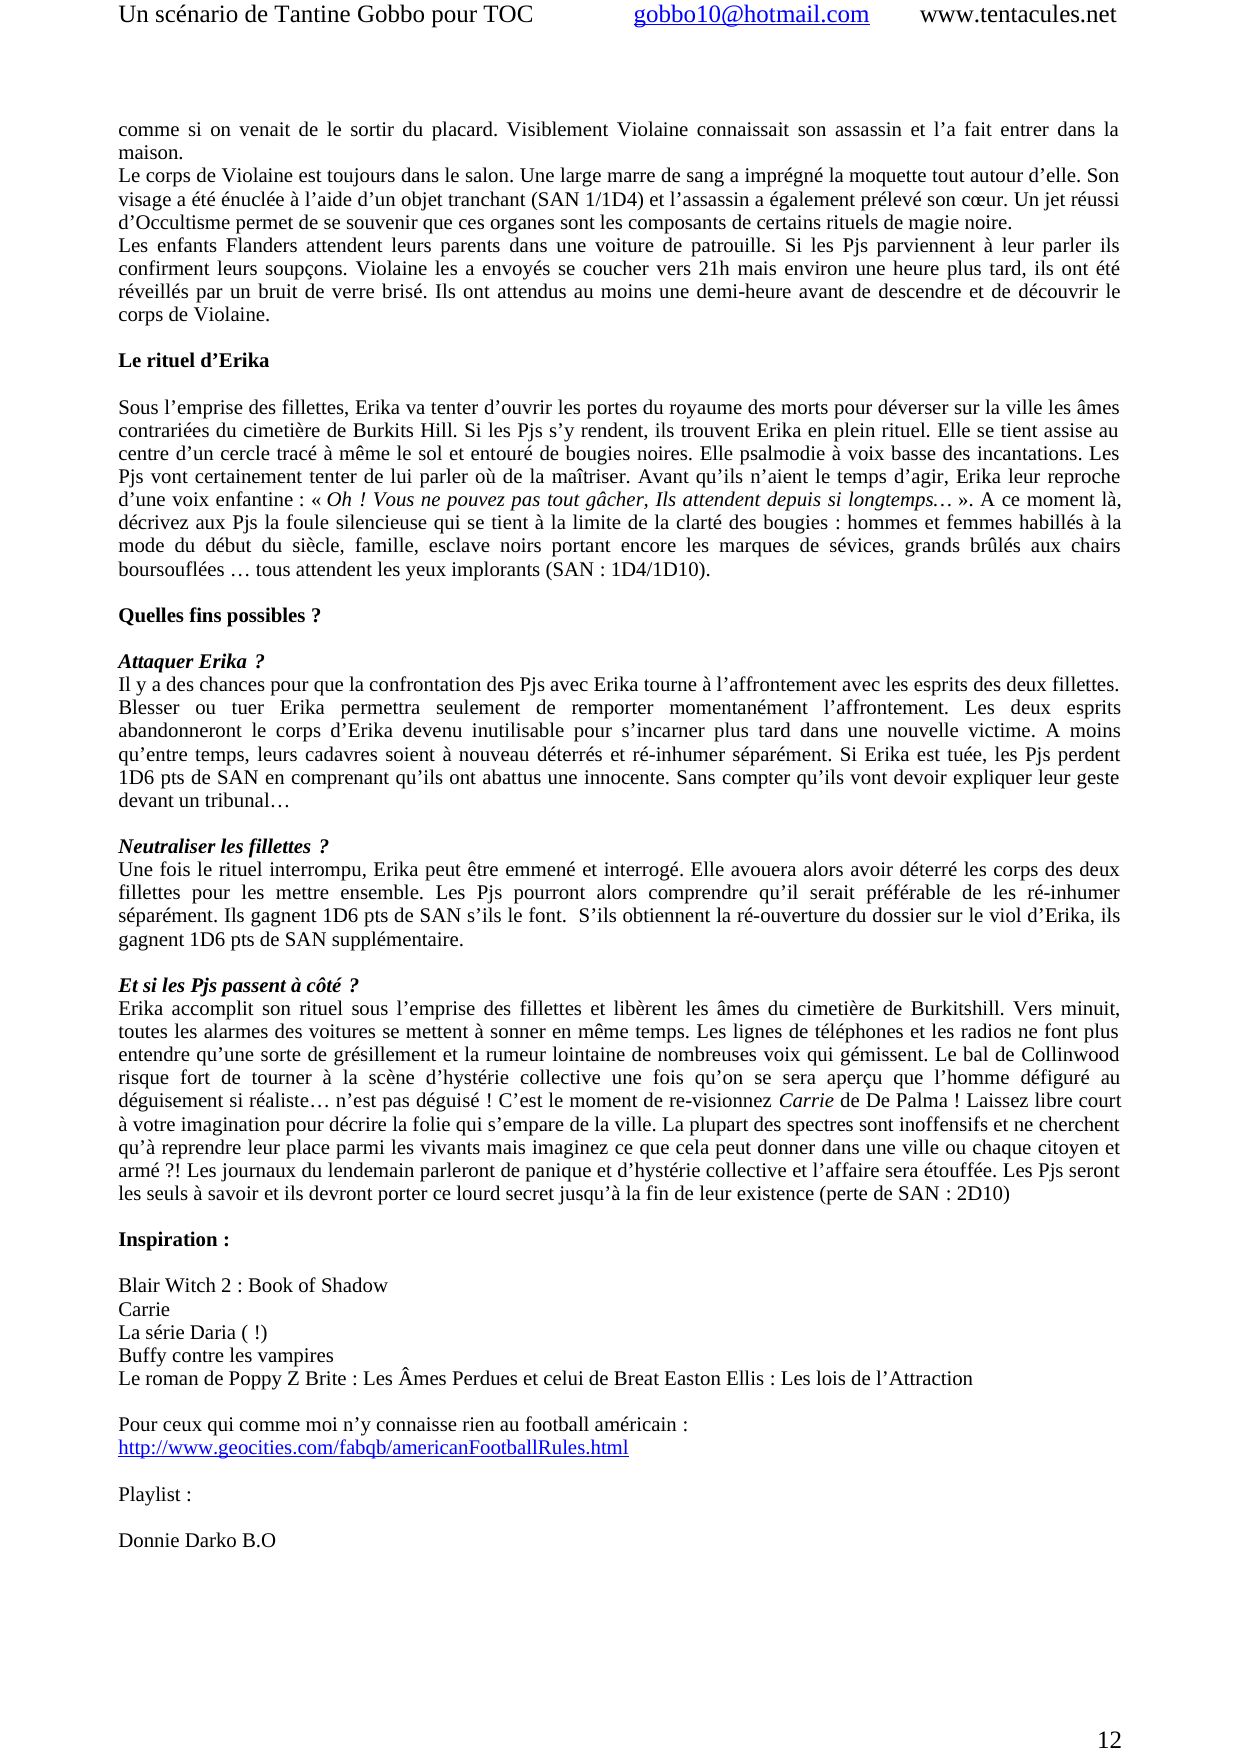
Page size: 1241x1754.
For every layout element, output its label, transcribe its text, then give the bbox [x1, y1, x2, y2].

text Le corps de Violaine est toujours dans le salon. Une large marre de sang a imprégné la moquette tout autour d’elle. Son visage a été énuclée à l’aide d’un objet tranchant (SAN 1/1D4) et l’assassin a également prélevé son cœur. Un jet réussi d’Occultisme permet de se souvenir que ces organes sont les composants de certains rituels de magie noire. [118, 164, 1122, 234]
text Quelles fins possibles ? [118, 604, 1122, 627]
text Buffy contre les vampires [118, 1344, 1122, 1367]
subtitle Et si les Pjs passent à côté ? [118, 974, 1122, 997]
text Une fois le rituel interrompu, Erika peut être emmené et interrogé. Elle avouera alors avoir déterré les corps des deux fillettes pour les mettre ensemble. Les Pjs pourront alors comprendre qu’il serait préférable de les ré-inhumer séparément. Ils gagnent 1D6 pts de SAN s’ils le font. S’ils obtiennent la ré-ouverture du dossier sur le viol d’Erika, ils gagnent 1D6 pts de SAN supplémentaire. [118, 858, 1122, 951]
text Neutraliser les fillettes ? [118, 835, 1122, 858]
subtitle Attaquer Erika ? [118, 650, 1122, 673]
text Inspiration : [118, 1228, 1122, 1251]
text Donnie Darko B.O [118, 1529, 1122, 1552]
text Les enfants Flanders attendent leurs parents dans une voiture de patrouille. Si les Pjs parviennent à leur parler ils confirment leurs soupçons. Violaine les a envoyés se coucher vers 21h mais environ une heure plus tard, ils ont été réveillés par un bruit de verre brisé. Ils ont attendus au moins une demi-heure avant de descendre et de découvrir le corps de Violaine. [118, 234, 1122, 326]
text Le roman de Poppy Z Brite : Les Âmes Perdues et celui de Breat Easton Ellis : Les lois de l’Attraction [118, 1367, 1122, 1390]
text Erika accomplit son rituel sous l’emprise des fillettes et libèrent les âmes du cimetière de Burkitshill. Vers minuit, toutes les alarmes des voitures se mettent à sonner en même temps. Les lignes de téléphones et les radios ne font plus entendre qu’une sorte de grésillement et la rumeur lointaine de nombreuses voix qui gémissent. Le bal de Collinwood risque fort de tourner à la scène d’hystérie collective une fois qu’on se sera aperçu que l’homme défiguré au déguisement si réaliste… n’est pas déguisé ! C’est le moment de re-visionnez Carrie de De Palma ! Laissez libre court à votre imagination pour décrire la folie qui s’empare de la ville. La plupart des spectres sont inoffensifs et ne cherchent qu’à reprendre leur place parmi les vivants mais imaginez ce que cela peut donner dans une ville ou chaque citoyen et armé ?! Les journaux du lendemain parleront de panique et d’hystérie collective et l’affaire sera étouffée. Les Pjs seront les seuls à savoir et ils devront porter ce lourd secret jusqu’à la fin de leur existence (perte de SAN : 2D10) [118, 997, 1122, 1205]
text Carrie [118, 1297, 1122, 1321]
text Il y a des chances pour que la confrontation des Pjs avec Erika tourne à l’affrontement avec les esprits des deux fillettes. Blesser ou tuer Erika permettra seulement de remporter momentanément l’affrontement. Les deux esprits abandonneront le corps d’Erika devenu inutilisable pour s’incarner plus tard dans une nouvelle victime. A moins qu’entre temps, leurs cadavres soient à nouveau déterrés et ré-inhumer séparément. Si Erika est tuée, les Pjs perdent 1D6 pts de SAN en comprenant qu’ils ont abattus une innocente. Sans compter qu’ils vont devoir expliquer leur geste devant un tribunal… [118, 673, 1122, 812]
text comme si on venait de le sortir du placard. Visiblement Violaine connaissait son assassin et l’a fait entrer dans la maison. [118, 118, 1122, 164]
text Le rituel d’Erika [118, 349, 1122, 372]
text http://www.geocities.com/fabqb/americanFootballRules.html [118, 1436, 1122, 1459]
text Playlist : [118, 1482, 1122, 1506]
text Blair Witch 2 : Book of Shadow [118, 1274, 1122, 1297]
text Pour ceux qui comme moi n’y connaisse rien au football américain : [118, 1413, 1122, 1436]
text La série Daria ( !) [118, 1321, 1122, 1344]
text Sous l’emprise des fillettes, Erika va tenter d’ouvrir les portes du royaume des morts pour déverser sur la ville les âmes contrariées du cimetière de Burkits Hill. Si les Pjs s’y rendent, ils trouvent Erika en plein rituel. Elle se tient assise au centre d’un cercle tracé à même le sol et entouré de bougies noires. Elle psalmodie à voix basse des incantations. Les Pjs vont certainement tenter de lui parler où de la maîtriser. Avant qu’ils n’aient le temps d’agir, Erika leur reproche d’une voix enfantine : « Oh ! Vous ne pouvez pas tout gâcher, Ils attendent depuis si longtemps… ». A ce moment là, décrivez aux Pjs la foule silencieuse qui se tient à la limite de la clarté des bougies : hommes et femmes habillés à la mode du début du siècle, famille, esclave noirs portant encore les marques de sévices, grands brûlés aux chairs boursouflées … tous attendent les yeux implorants (SAN : 1D4/1D10). [118, 396, 1122, 581]
